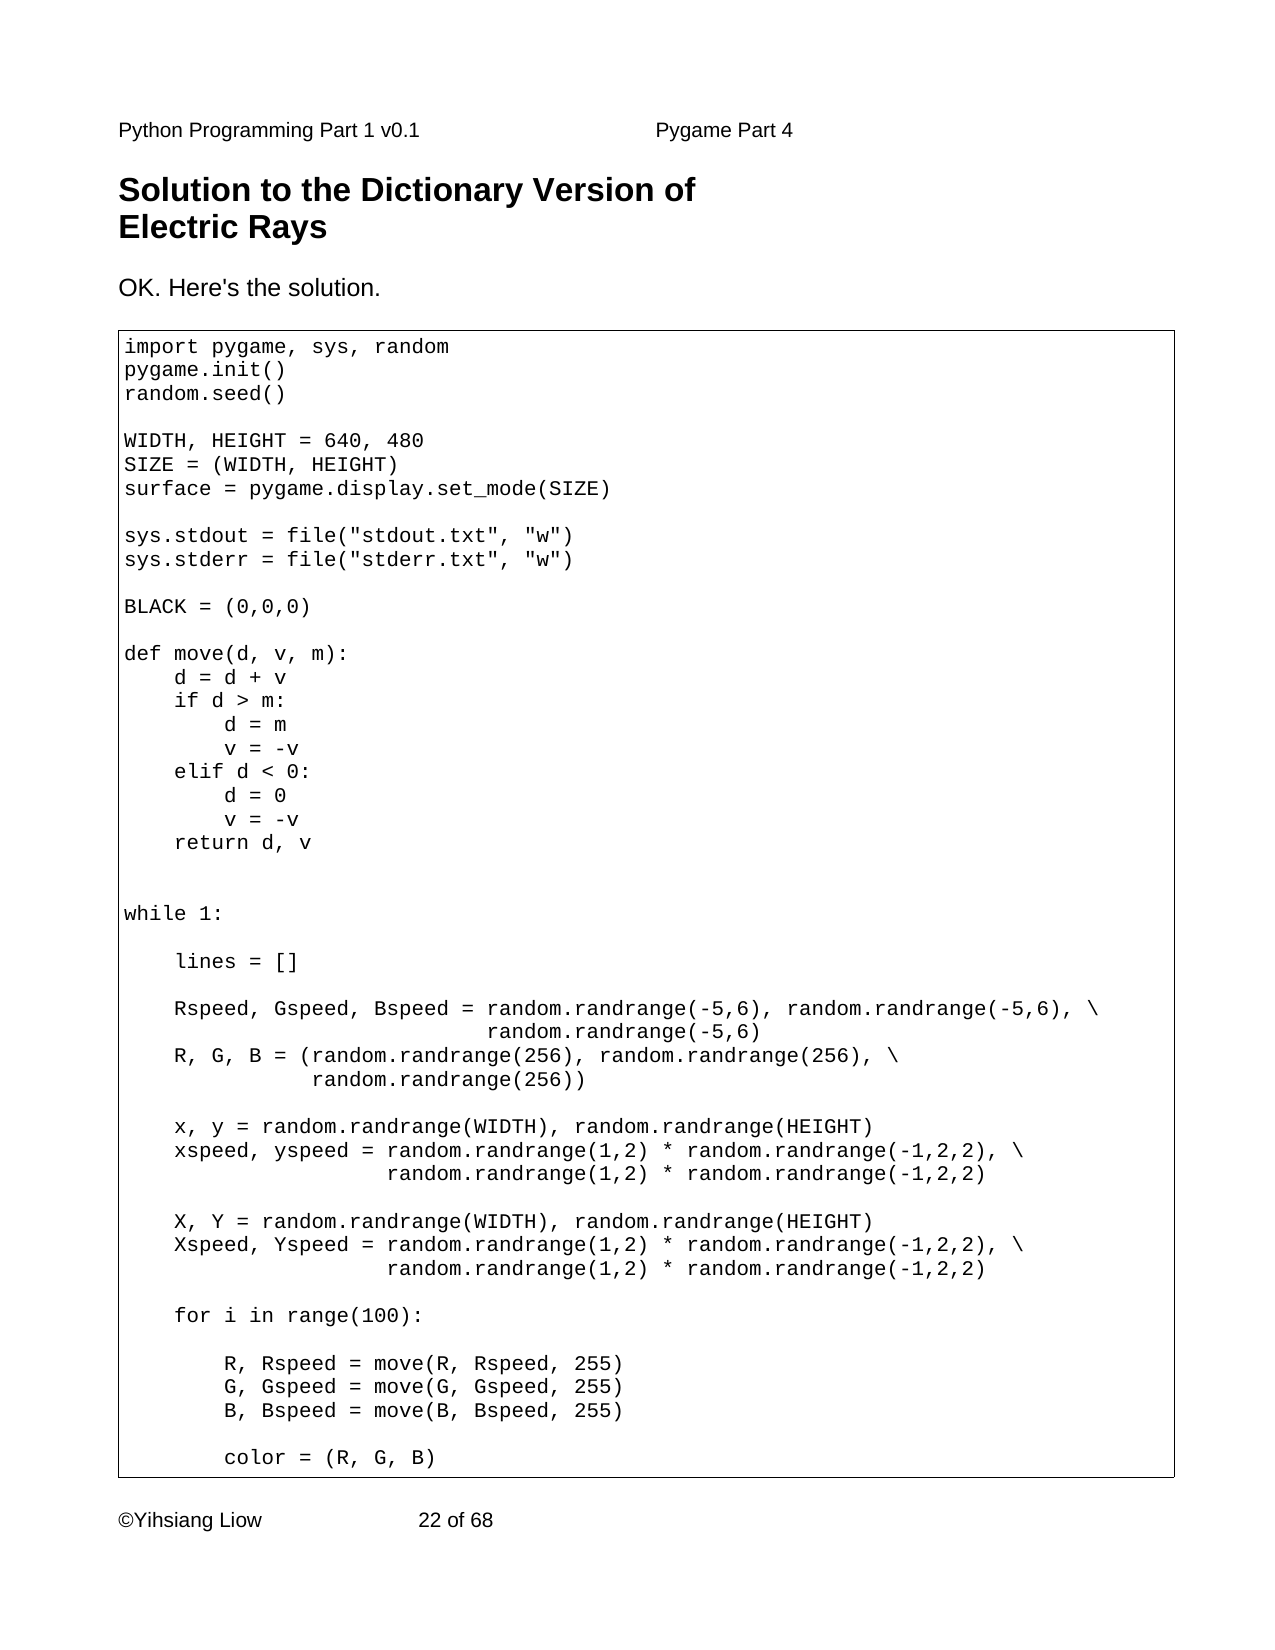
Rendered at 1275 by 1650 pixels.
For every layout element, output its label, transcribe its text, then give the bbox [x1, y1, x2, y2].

text OK. Here's the solution. [118, 274, 793, 302]
text Solution to the Dictionary Version of Electric Rays [118, 171, 793, 245]
table_header import pygame, sys, random pygame.init() random.seed() WIDTH, HEIGHT = 640, 480 SIZE = (WIDTH, HEIGHT) surface = pygame.display.set_mode(SIZE) sys.stdout = file("stdout.txt", "w") sys.stderr = file("stderr.txt", "w") BLACK = (0,0,0) def move(d, v, m): d = d + v if d > m: d = m v = -v elif d < 0: d = 0 v = -v return d, v while 1: lines = [] Rspeed, Gspeed, Bspeed = random.randrange(-5,6), random.randrange(-5,6), \ random.randrange(-5,6) R, G, B = (random.randrange(256), random.randrange(256), \ random.randrange(256)) x, y = random.randrange(WIDTH), random.randrange(HEIGHT) xspeed, yspeed = random.randrange(1,2) * random.randrange(-1,2,2), \ random.randrange(1,2) * random.randrange(-1,2,2) X, Y = random.randrange(WIDTH), random.randrange(HEIGHT) Xspeed, Yspeed = random.randrange(1,2) * random.randrange(-1,2,2), \ random.randrange(1,2) * random.randrange(-1,2,2) for i in range(100): R, Rspeed = move(R, Rspeed, 255) G, Gspeed = move(G, Gspeed, 255) B, Bspeed = move(B, Bspeed, 255) color = (R, G, B) [119, 331, 1174, 1477]
